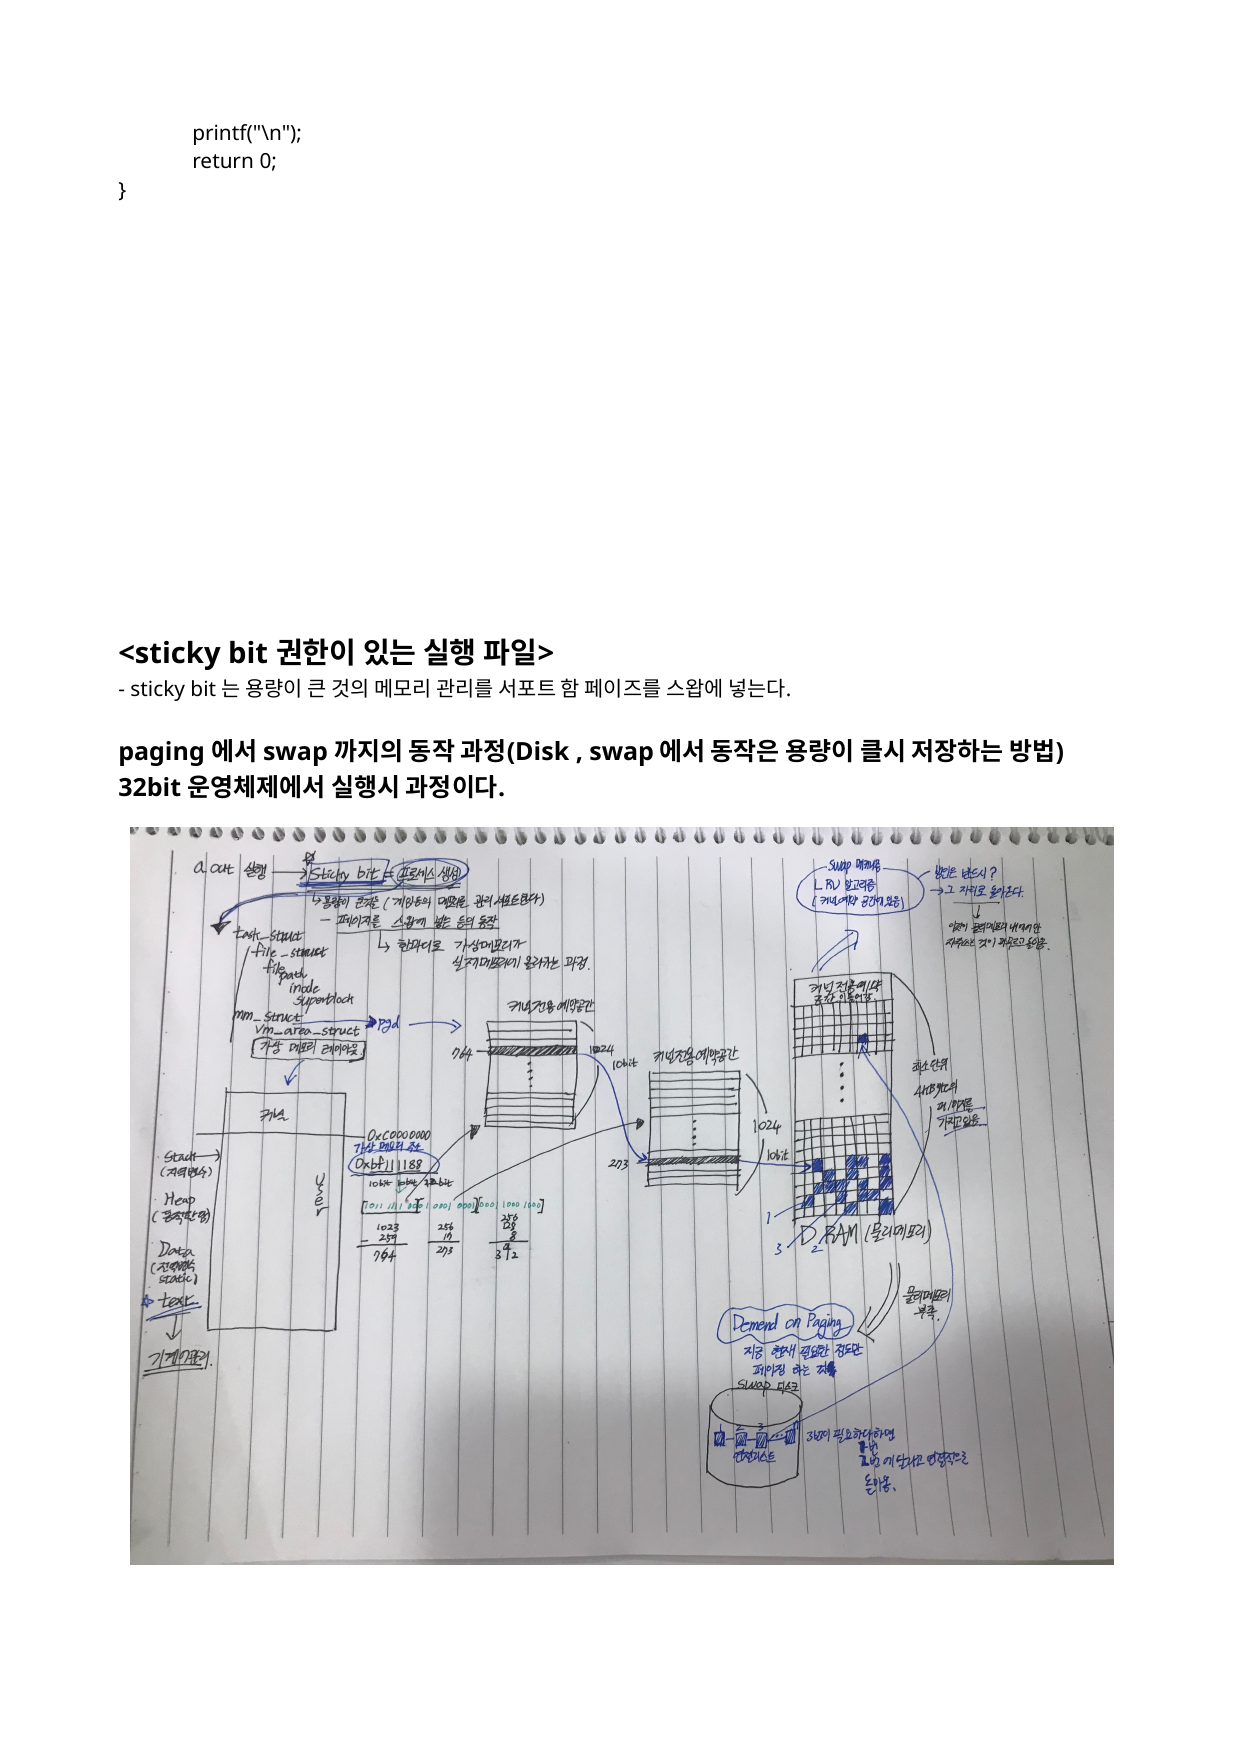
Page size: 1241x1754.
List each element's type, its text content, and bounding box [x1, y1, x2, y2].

text return 0; [118, 147, 1122, 175]
text printf("\n"); [118, 118, 1122, 147]
text 32bit 운영체제에서 실행시 과정이다. [118, 767, 1122, 804]
text <sticky bit 권한이 있는 실행 파일> [118, 630, 1122, 672]
text - sticky bit 는 용량이 큰 것의 메모리 관리를 서포트 함 페이즈를 스왑에 넣는다. [118, 672, 1122, 703]
text paging 에서 swap 까지의 동작 과정(Disk , swap에서 동작은 용량이 클시 저장하는 방법) [118, 731, 1122, 767]
picture [130, 827, 1114, 1565]
text } [118, 175, 1122, 203]
